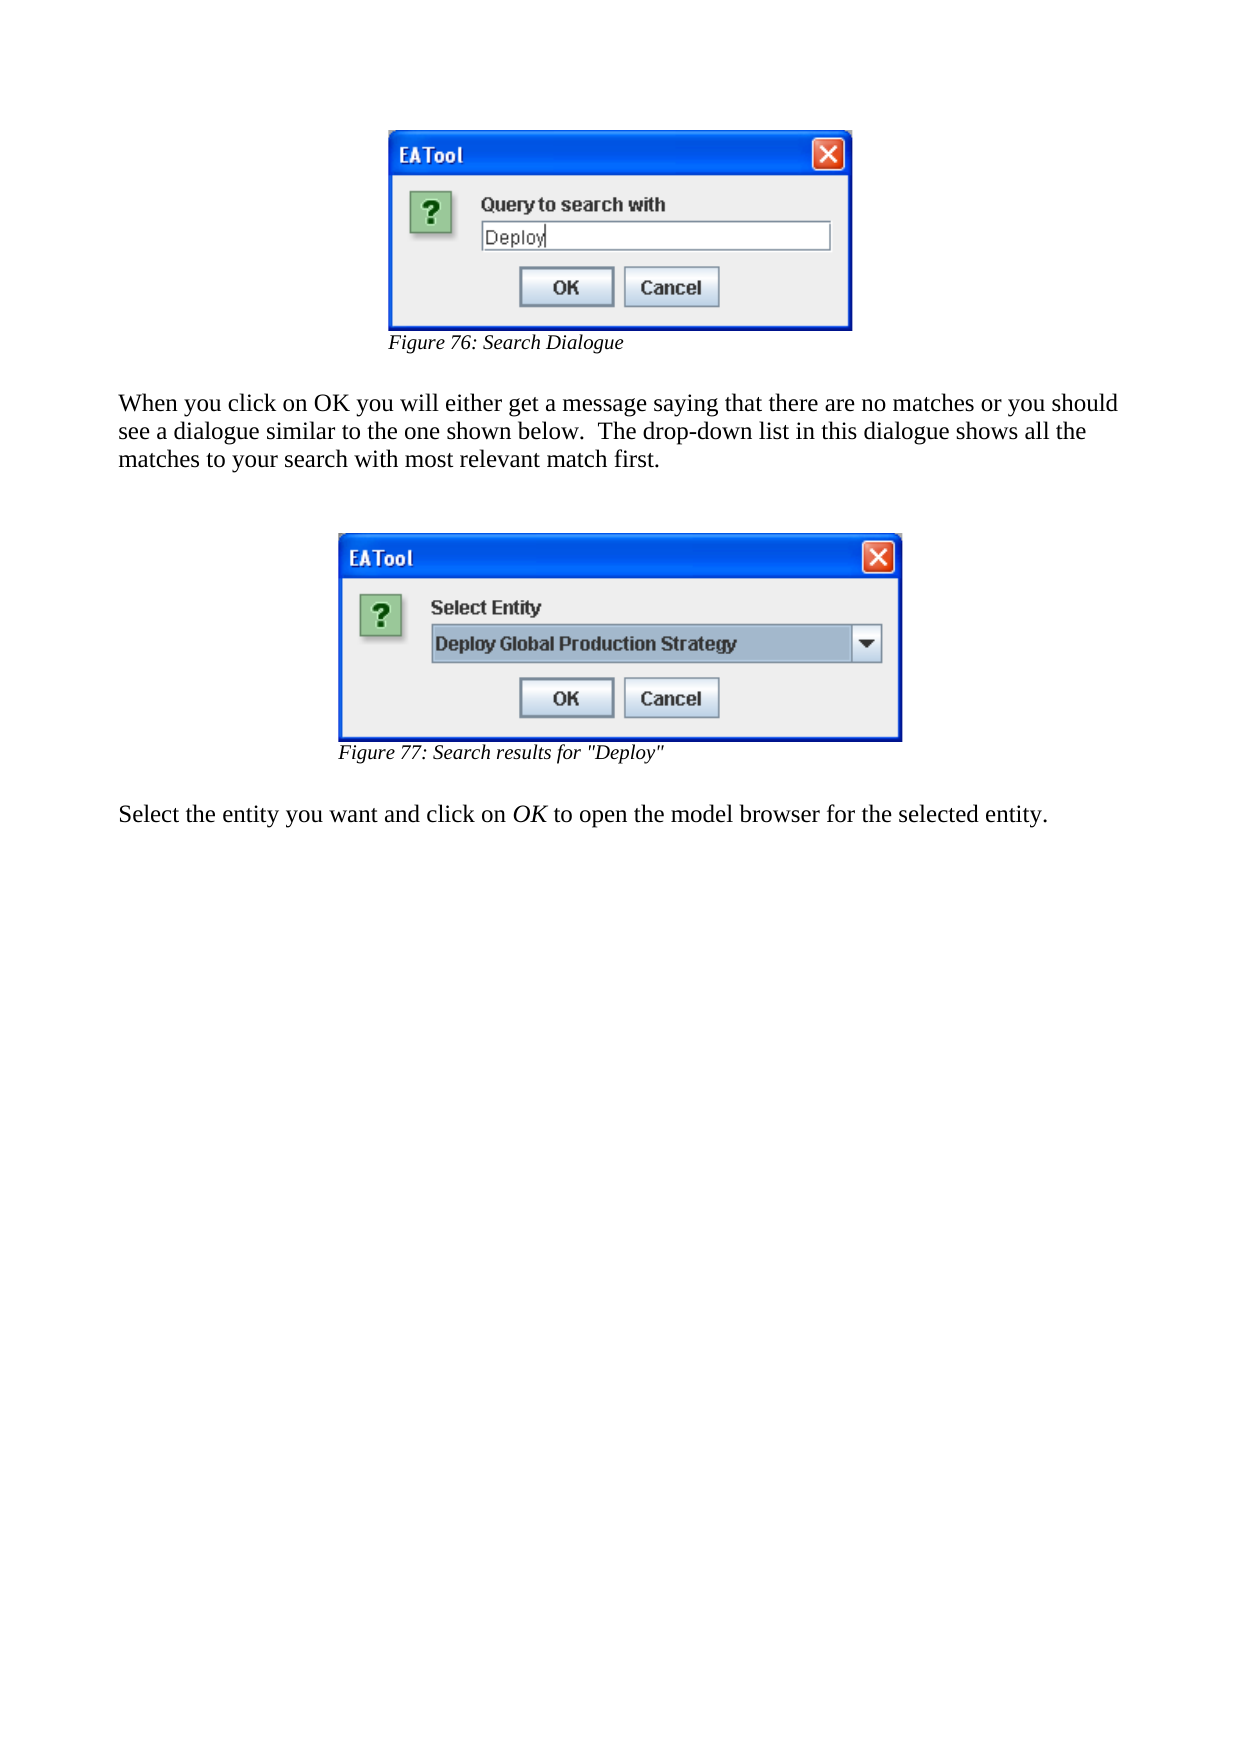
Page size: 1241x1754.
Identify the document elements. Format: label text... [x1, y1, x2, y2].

text Figure 76: Search Dialogue [388, 331, 852, 354]
picture [338, 533, 903, 742]
text Figure 77: Search results for "Deploy" [338, 742, 902, 764]
picture [388, 130, 853, 331]
text When you click on OK you will either get a message saying that there are no matches or you should see a dialogue similar to the one shown below. The drop-down list in this dialogue shows all the matches to your search with most relevant match first. [118, 389, 1122, 473]
text Select the entity you want and click on OK to open the model browser for the selected entity. [118, 800, 1122, 828]
